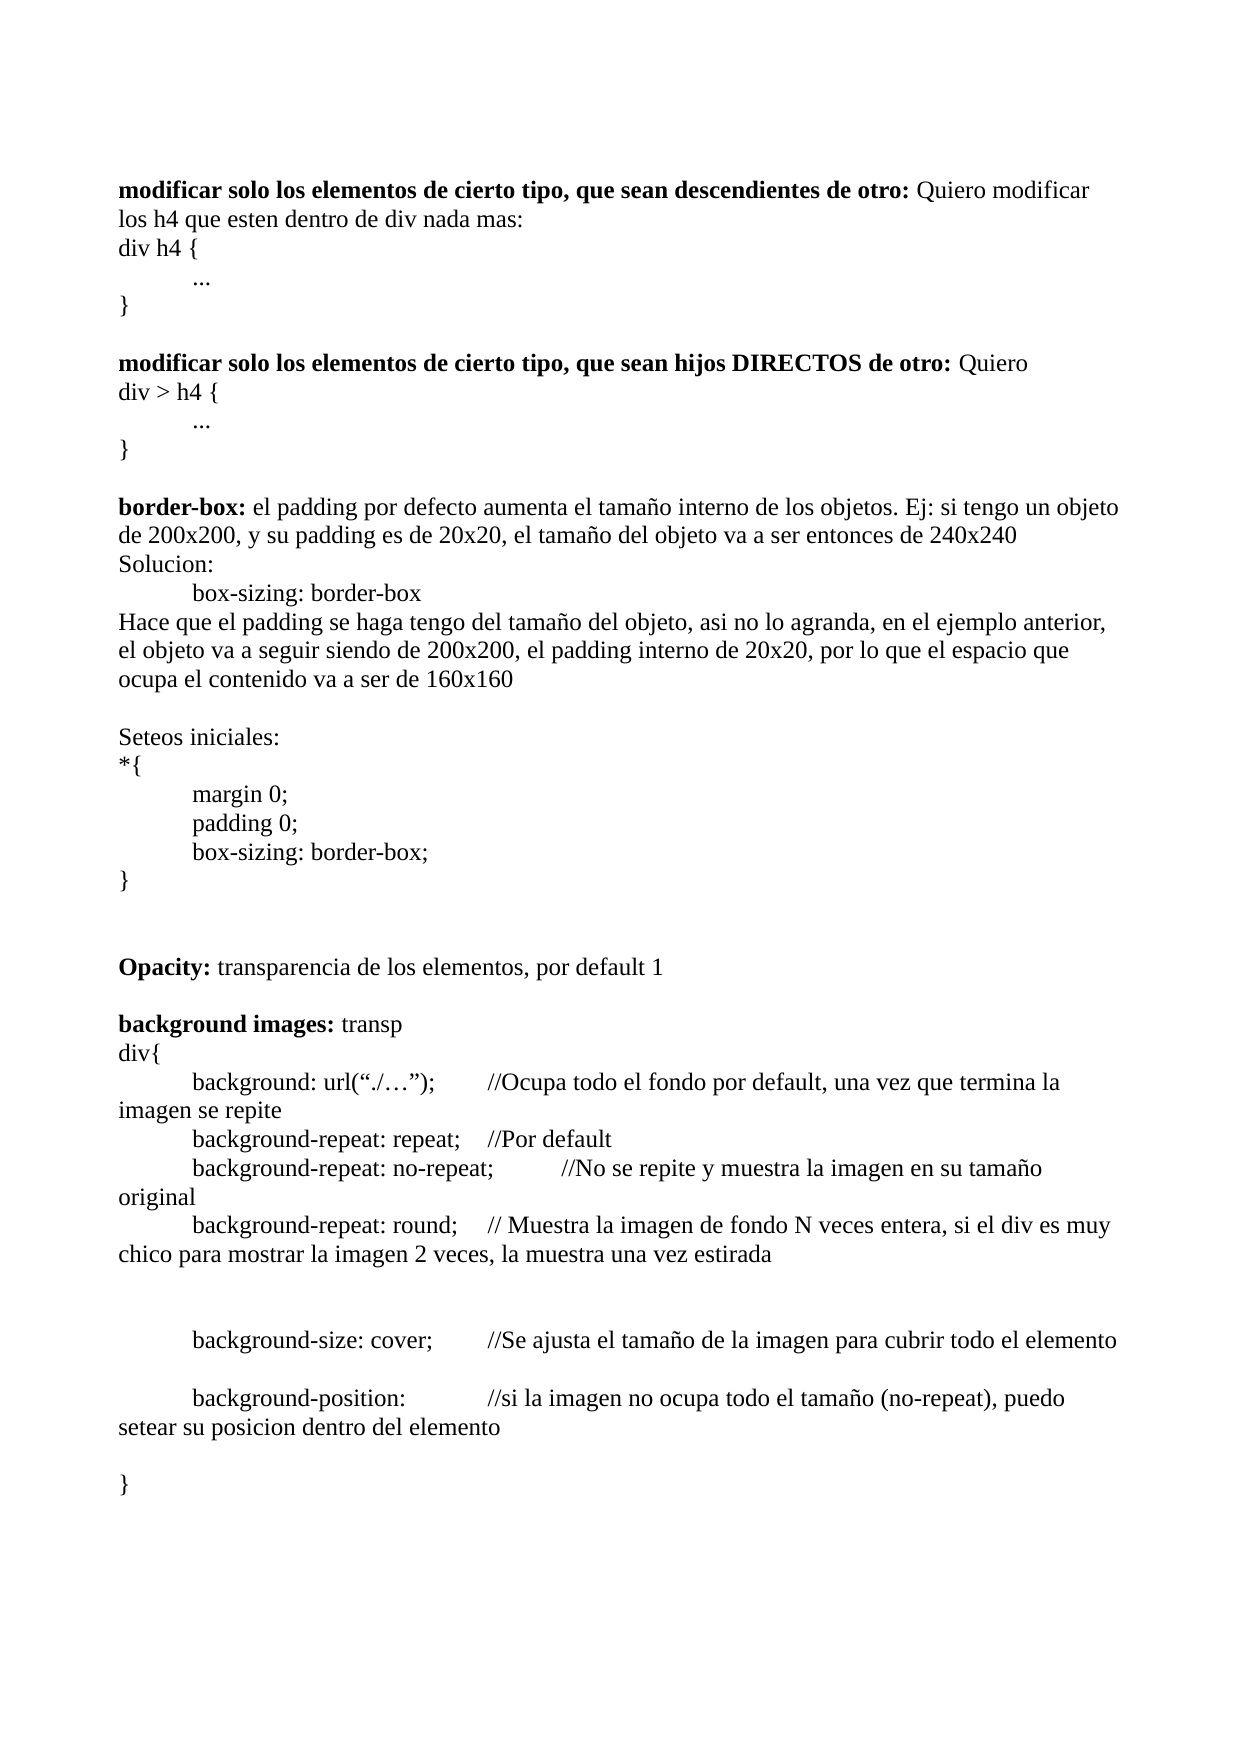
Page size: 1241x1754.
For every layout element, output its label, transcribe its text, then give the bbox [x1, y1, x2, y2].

text box-sizing: border-box [118, 578, 1122, 607]
text Opacity: transparencia de los elementos, por default 1 [118, 952, 1122, 981]
text padding 0; [118, 808, 1122, 837]
text } [118, 291, 1122, 319]
text } [118, 1469, 1122, 1498]
text ... [118, 406, 1122, 434]
text *{ [118, 751, 1122, 779]
text background-repeat: no-repeat; //No se repite y muestra la imagen en su tamaño original [118, 1153, 1122, 1211]
text Seteos iniciales: [118, 722, 1122, 751]
text div h4 { [118, 233, 1122, 262]
text background-position: //si la imagen no ocupa todo el tamaño (no-repeat), puedo setear su posicion dentro del elemento [118, 1383, 1122, 1441]
text } [118, 434, 1122, 463]
text div > h4 { [118, 377, 1122, 406]
text background-size: cover; //Se ajusta el tamaño de la imagen para cubrir todo el elemento [118, 1326, 1122, 1354]
text Hace que el padding se haga tengo del tamaño del objeto, asi no lo agranda, en el ejemplo anterior, el objeto va a seguir siendo de 200x200, el padding interno de 20x20, por lo que el espacio que ocupa el contenido va a ser de 160x160 [118, 607, 1122, 693]
text background-repeat: repeat; //Por default [118, 1124, 1122, 1153]
text } [118, 866, 1122, 894]
text border-box: el padding por defecto aumenta el tamaño interno de los objetos. Ej: si tengo un objeto de 200x200, y su padding es de 20x20, el tamaño del objeto va a ser entonces de 240x240 [118, 492, 1122, 549]
text modificar solo los elementos de cierto tipo, que sean descendientes de otro: Quiero modificar los h4 que esten dentro de div nada mas: [118, 176, 1122, 233]
text background: url(“./…”); //Ocupa todo el fondo por default, una vez que termina la imagen se repite [118, 1067, 1122, 1124]
text modificar solo los elementos de cierto tipo, que sean hijos DIRECTOS de otro: Quiero [118, 348, 1122, 377]
text margin 0; [118, 779, 1122, 808]
text background-repeat: round; // Muestra la imagen de fondo N veces entera, si el div es muy chico para mostrar la imagen 2 veces, la muestra una vez estirada [118, 1211, 1122, 1268]
text ... [118, 262, 1122, 291]
text background images: transp [118, 1009, 1122, 1038]
text div{ [118, 1038, 1122, 1067]
text box-sizing: border-box; [118, 837, 1122, 866]
text Solucion: [118, 549, 1122, 578]
